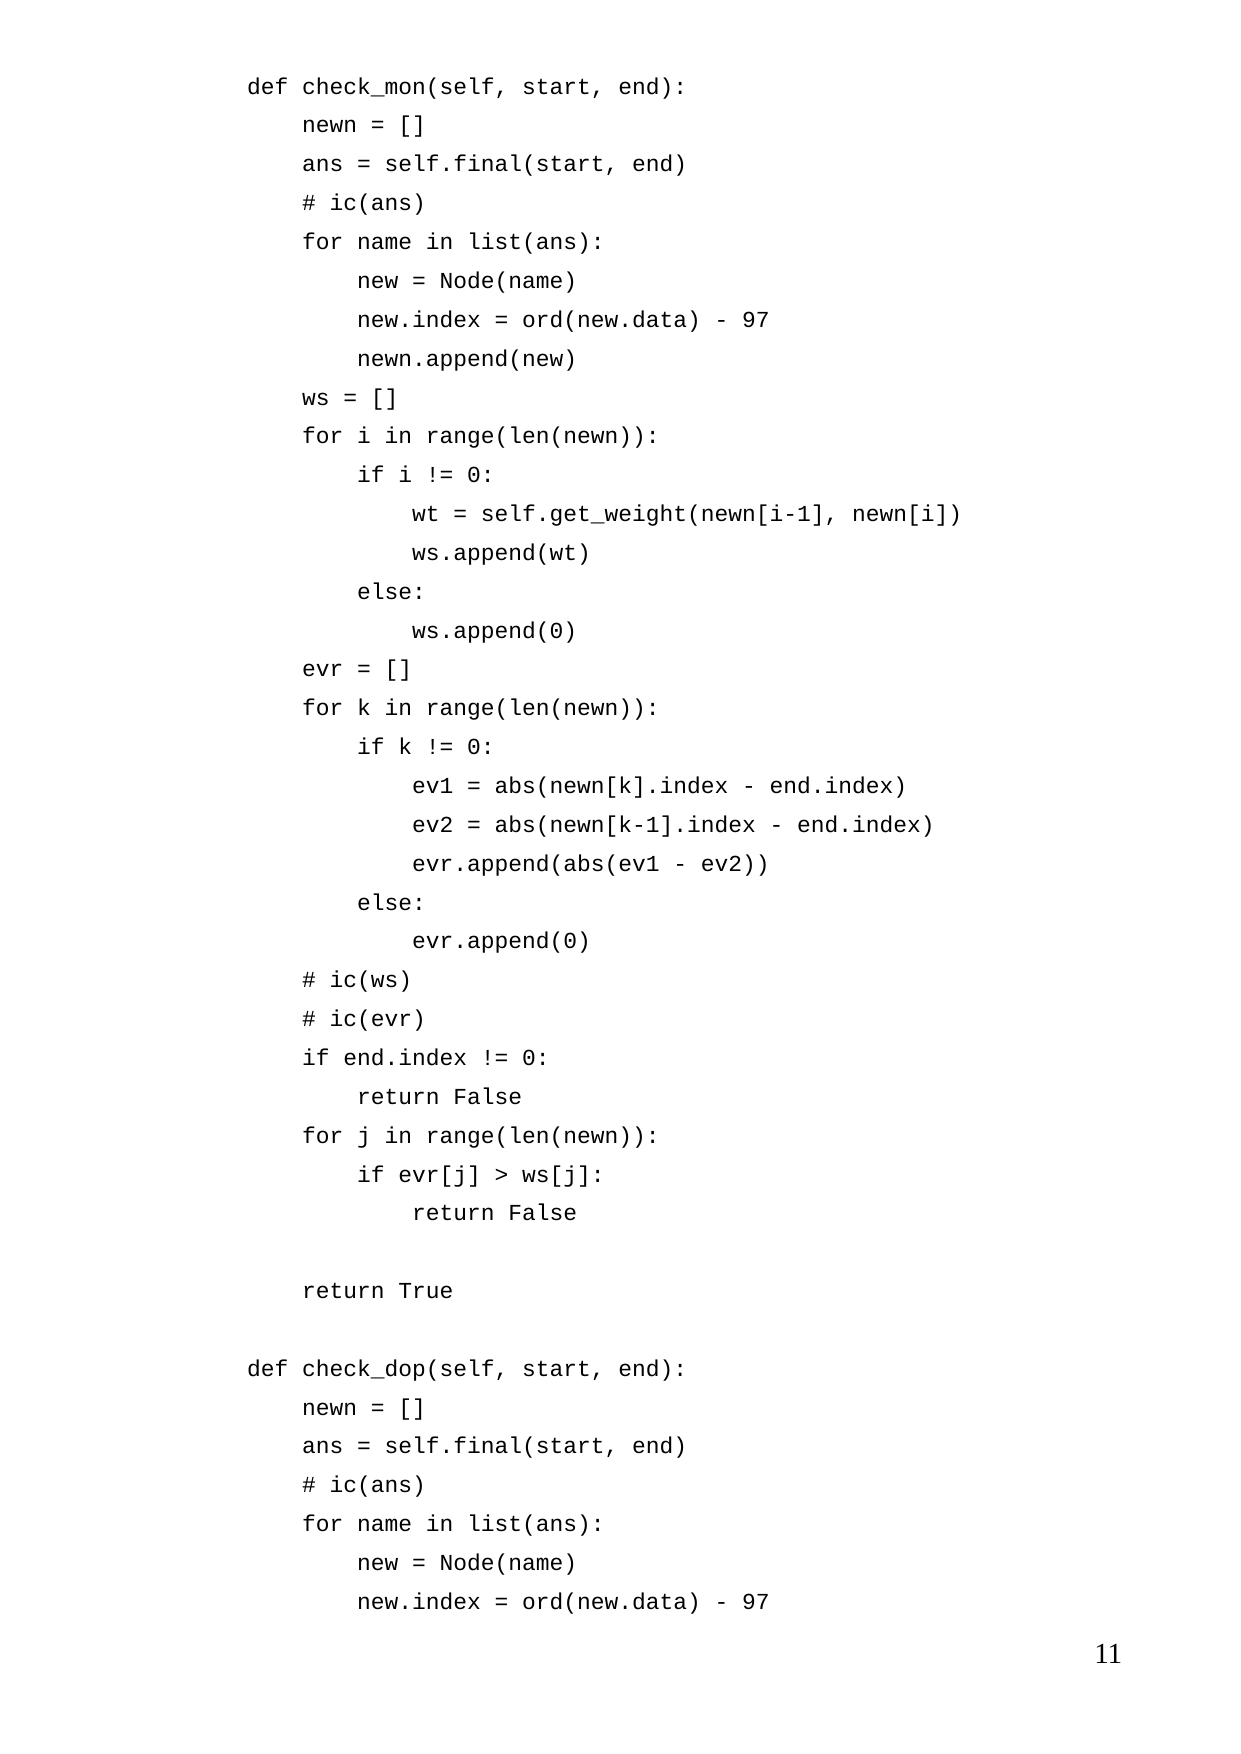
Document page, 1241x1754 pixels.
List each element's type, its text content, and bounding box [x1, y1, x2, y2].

text def check_mon(self, start, end): newn = [] ans = self.final(start, end) # ic(ans) for name in list(ans): new = Node(name) new.index = ord(new.data) - 97 newn.append(new) ws = [] for i in range(len(newn)): if i != 0: wt = self.get_weight(newn[i-1], newn[i]) ws.append(wt) else: ws.append(0) evr = [] for k in range(len(newn)): if k != 0: ev1 = abs(newn[k].index - end.index) ev2 = abs(newn[k-1].index - end.index) evr.append(abs(ev1 - ev2)) else: evr.append(0) # ic(ws) # ic(evr) if end.index != 0: return False for j in range(len(newn)): if evr[j] > ws[j]: return False return True def check_dop(self, start, end): newn = [] ans = self.final(start, end) # ic(ans) for name in list(ans): new = Node(name) new.index = ord(new.data) - 97 [192, 75, 1122, 1616]
